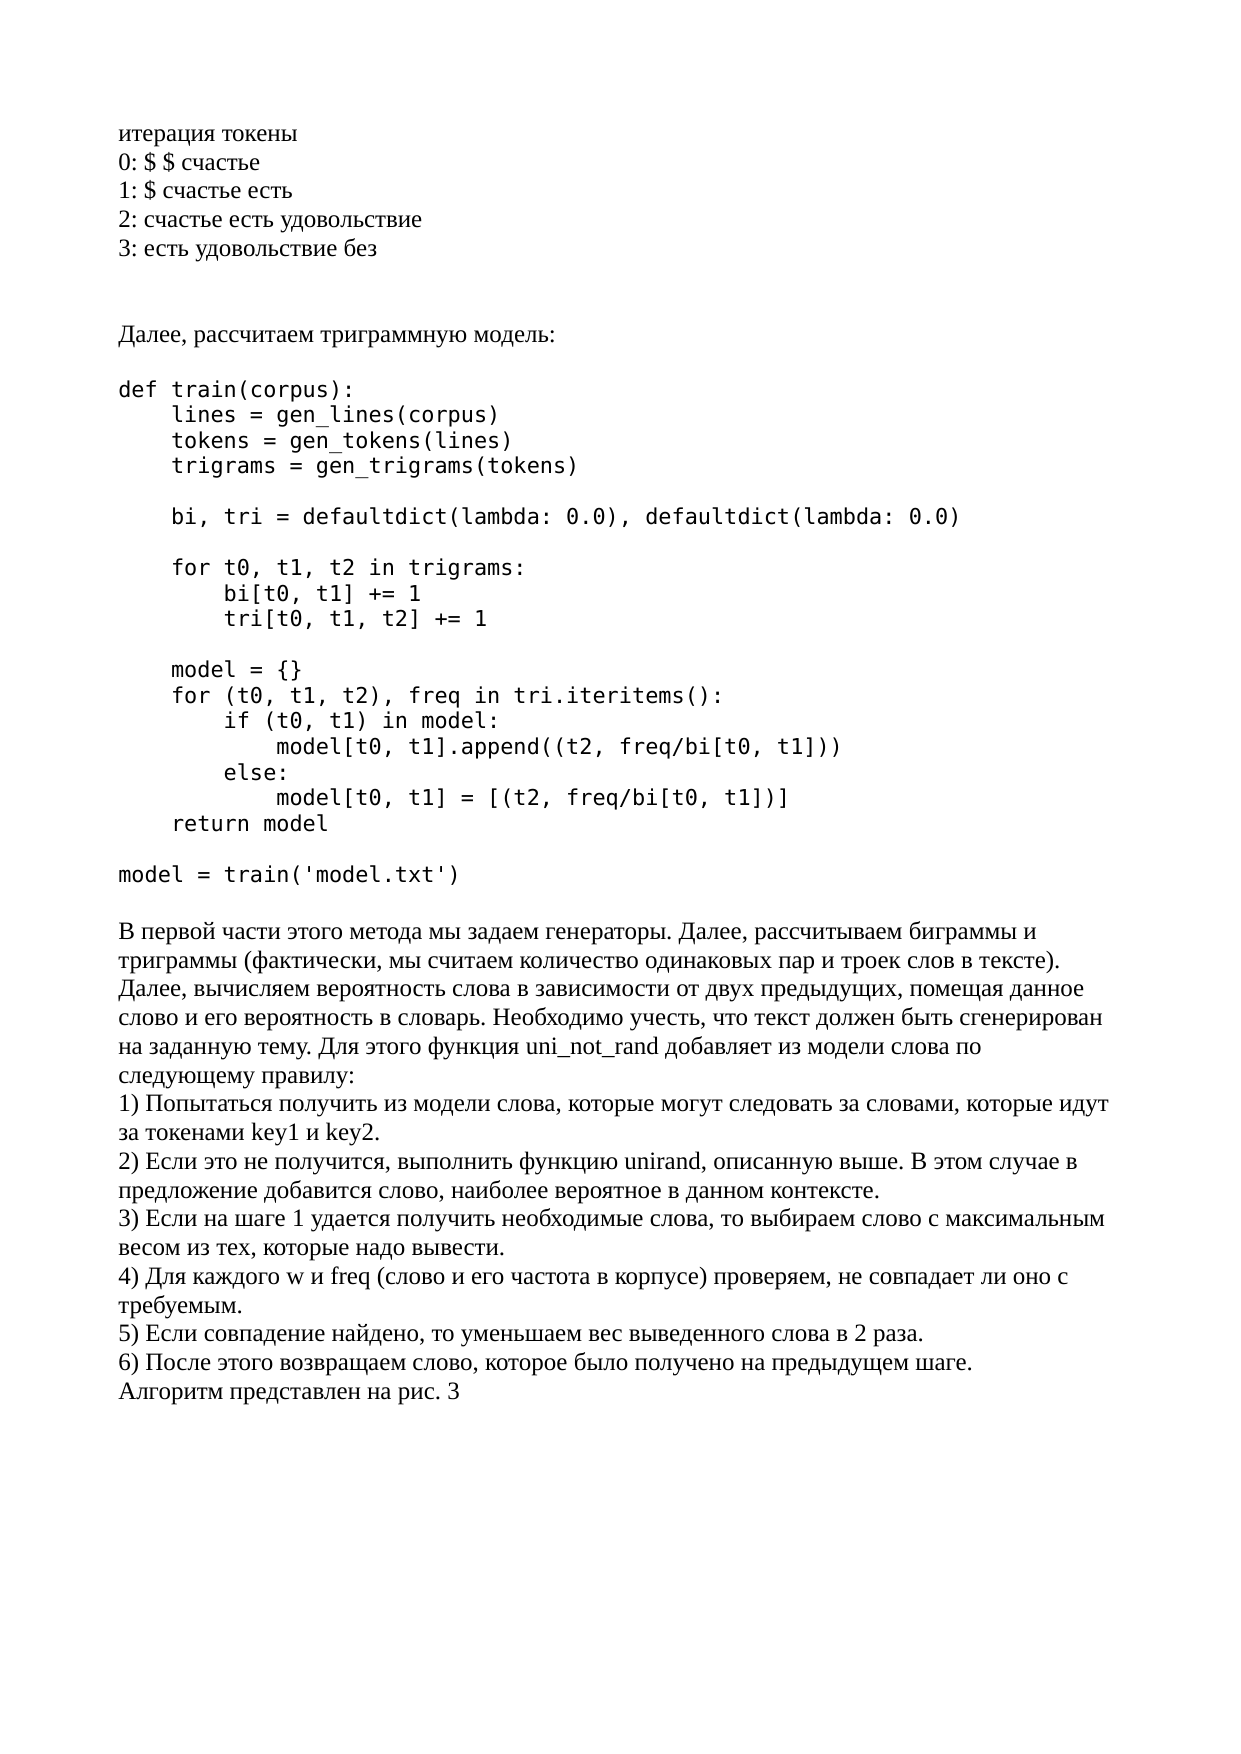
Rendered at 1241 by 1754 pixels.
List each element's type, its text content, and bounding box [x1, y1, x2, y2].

text Далее, рассчитаем триграммную модель: [118, 319, 1122, 348]
text model = {} [118, 658, 1122, 683]
text 1) Попытаться получить из модели слова, которые могут следовать за словами, которые идут за токенами key1 и key2. [118, 1088, 1122, 1146]
text model[t0, t1].append((t2, freq/bi[t0, t1])) [118, 734, 1122, 760]
text 2: счастье есть удовольствие [118, 204, 1122, 233]
text 3: есть удовольствие без [118, 233, 1122, 262]
text model = train('model.txt') [118, 862, 1122, 887]
text 2) Если это не получится, выполнить функцию unirand, описанную выше. В этом случае в предложение добавится слово, наиболее вероятное в данном контексте. [118, 1146, 1122, 1203]
text lines = gen_lines(corpus) [118, 402, 1122, 428]
text 3) Если на шаге 1 удается получить необходимые слова, то выбираем слово с максимальным весом из тех, которые надо вывести. [118, 1203, 1122, 1261]
text tokens = gen_tokens(lines) [118, 428, 1122, 453]
text for t0, t1, t2 in trigrams: [118, 556, 1122, 581]
text trigrams = gen_trigrams(tokens) [118, 453, 1122, 479]
text else: [118, 760, 1122, 785]
text 4) Для каждого w и freq (слово и его частота в корпусе) проверяем, не совпадает ли оно с требуемым. [118, 1261, 1122, 1318]
text def train(corpus): [118, 377, 1122, 402]
text return model [118, 811, 1122, 836]
text 0: $ $ счастье [118, 147, 1122, 176]
text итерация токены [118, 118, 1122, 147]
text 5) Если совпадение найдено, то уменьшаем вес выведенного слова в 2 раза. [118, 1318, 1122, 1347]
text bi, tri = defaultdict(lambda: 0.0), defaultdict(lambda: 0.0) [118, 504, 1122, 530]
text В первой части этого метода мы задаем генераторы. Далее, рассчитываем биграммы и триграммы (фактически, мы считаем количество одинаковых пар и троек слов в тексте). Далее, вычисляем вероятность слова в зависимости от двух предыдущих, помещая данное слово и его вероятность в словарь. Необходимо учесть, что текст должен быть сгенерирован на заданную тему. Для этого функция uni_not_rand добавляет из модели слова по следующему правилу: [118, 916, 1122, 1088]
text tri[t0, t1, t2] += 1 [118, 607, 1122, 632]
text if (t0, t1) in model: [118, 709, 1122, 734]
text model[t0, t1] = [(t2, freq/bi[t0, t1])] [118, 785, 1122, 811]
text Алгоритм представлен на рис. 3 [118, 1376, 1122, 1405]
text 6) После этого возвращаем слово, которое было получено на предыдущем шаге. [118, 1347, 1122, 1376]
text bi[t0, t1] += 1 [118, 581, 1122, 607]
text 1: $ счастье есть [118, 176, 1122, 204]
text for (t0, t1, t2), freq in tri.iteritems(): [118, 683, 1122, 709]
